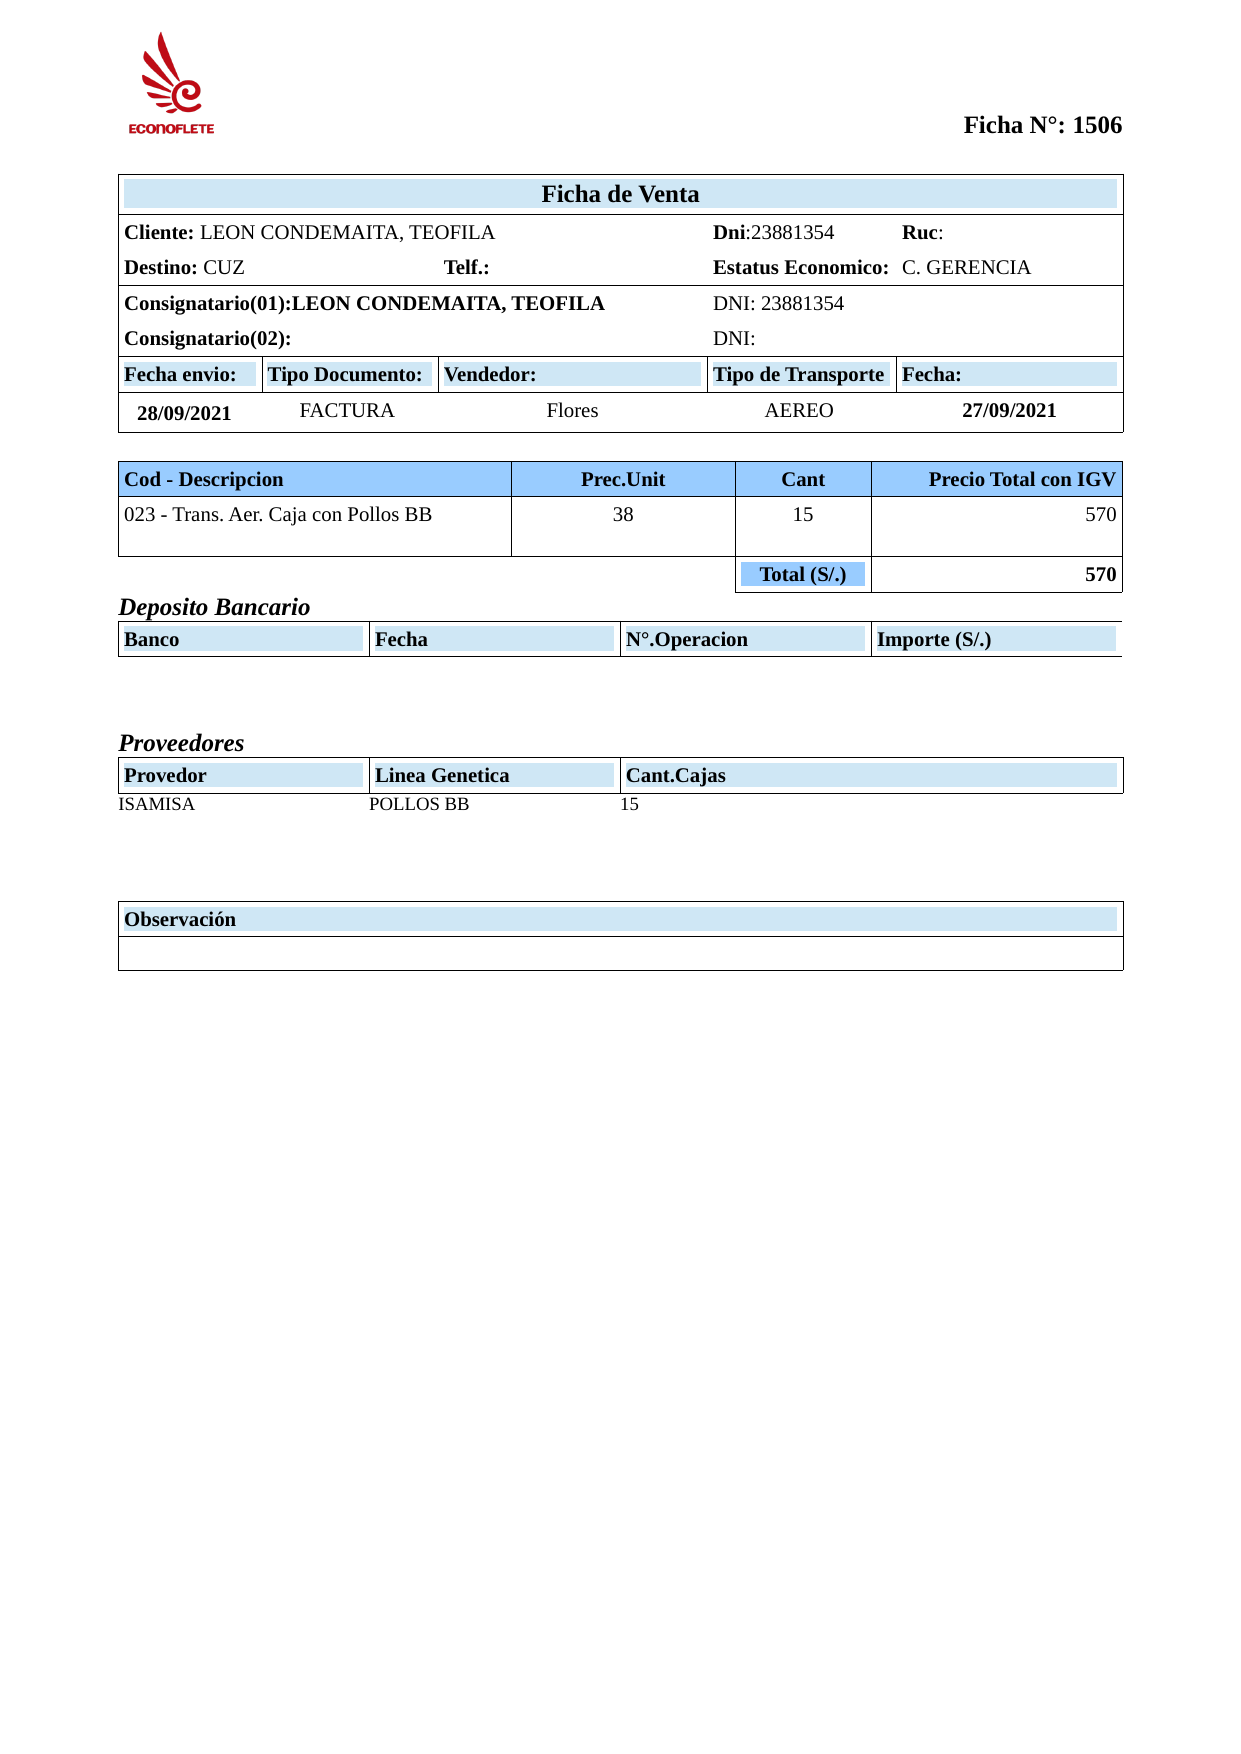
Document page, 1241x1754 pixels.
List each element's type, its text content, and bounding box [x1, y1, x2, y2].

table_cell [369, 858, 620, 879]
table_cell 38 [512, 497, 735, 556]
table_cell Tipo Documento: [263, 357, 438, 392]
table_cell Fecha: [897, 357, 1123, 392]
table_cell [620, 657, 871, 680]
table_header Cant.Cajas [621, 758, 1123, 793]
table_cell [369, 815, 620, 836]
table_cell [871, 705, 1122, 728]
table_cell Telf.: [438, 249, 707, 285]
table_cell [369, 705, 620, 728]
table_cell [620, 680, 871, 704]
table_cell 570 [872, 497, 1122, 556]
table_header Precio Total con IGV [872, 462, 1122, 496]
table_cell Total (S/.) [736, 557, 871, 592]
table_cell 023 - Trans. Aer. Caja con Pollos BB [119, 497, 511, 556]
table_cell Estatus Economico: [707, 249, 896, 285]
table_header Fecha [370, 622, 620, 656]
table_header Importe (S/.) [872, 622, 1122, 656]
table_header Linea Genetica [370, 758, 620, 793]
table_cell 570 [872, 557, 1122, 592]
table_cell Consignatario(02): [119, 321, 707, 356]
table_cell [118, 705, 369, 728]
table_cell [369, 879, 620, 901]
table_cell Fecha envio: [119, 357, 262, 392]
picture [118, 31, 225, 134]
table_header Observación [119, 902, 1123, 936]
table_cell [118, 836, 369, 858]
table_cell Tipo de Transporte [708, 357, 896, 392]
table_cell Destino: CUZ [119, 249, 438, 285]
text Deposito Bancario [118, 592, 1122, 621]
table_cell Consignatario(01):LEON CONDEMAITA, TEOFILA [119, 286, 707, 321]
table_header N°.Operacion [621, 622, 871, 656]
table_header Cant [736, 462, 871, 496]
table_cell [118, 879, 369, 901]
table_cell Vendedor: [439, 357, 707, 392]
table_cell Flores [438, 393, 707, 432]
table_cell [369, 680, 620, 704]
table_cell 15 [620, 794, 1123, 814]
table_cell [511, 557, 735, 592]
table_cell ISAMISA [118, 794, 369, 814]
table_header Prec.Unit [512, 462, 735, 496]
table_header Banco [119, 622, 369, 656]
table_header Ficha de Venta [119, 175, 1123, 214]
table_cell 27/09/2021 [896, 393, 1123, 432]
table_cell [118, 815, 369, 836]
table_cell [118, 557, 511, 592]
table_cell [118, 680, 369, 704]
table_cell [620, 815, 1123, 836]
table_cell [369, 836, 620, 858]
table_cell [871, 657, 1122, 680]
table_cell Dni:23881354 [707, 215, 896, 249]
table_cell [620, 879, 1123, 901]
table_cell POLLOS BB [369, 794, 620, 814]
table_cell Ruc: [896, 215, 1123, 249]
table_cell [119, 937, 1123, 969]
table_cell [620, 705, 871, 728]
table_cell Cliente: LEON CONDEMAITA, TEOFILA [119, 215, 707, 249]
table_cell [118, 657, 369, 680]
table_cell DNI: [707, 321, 1123, 356]
table_cell [369, 657, 620, 680]
table_cell AEREO [707, 393, 896, 432]
table_cell [871, 680, 1122, 704]
table_cell [620, 836, 1123, 858]
table_cell 28/09/2021 [119, 393, 262, 432]
table_cell 15 [736, 497, 871, 556]
table_cell [118, 858, 369, 879]
table_cell C. GERENCIA [896, 249, 1123, 285]
table_header Cod - Descripcion [119, 462, 511, 496]
text Proveedores [118, 728, 1122, 757]
table_cell FACTURA [262, 393, 438, 432]
table_cell DNI: 23881354 [707, 286, 1123, 321]
table_cell [620, 858, 1123, 879]
table_header Provedor [119, 758, 369, 793]
